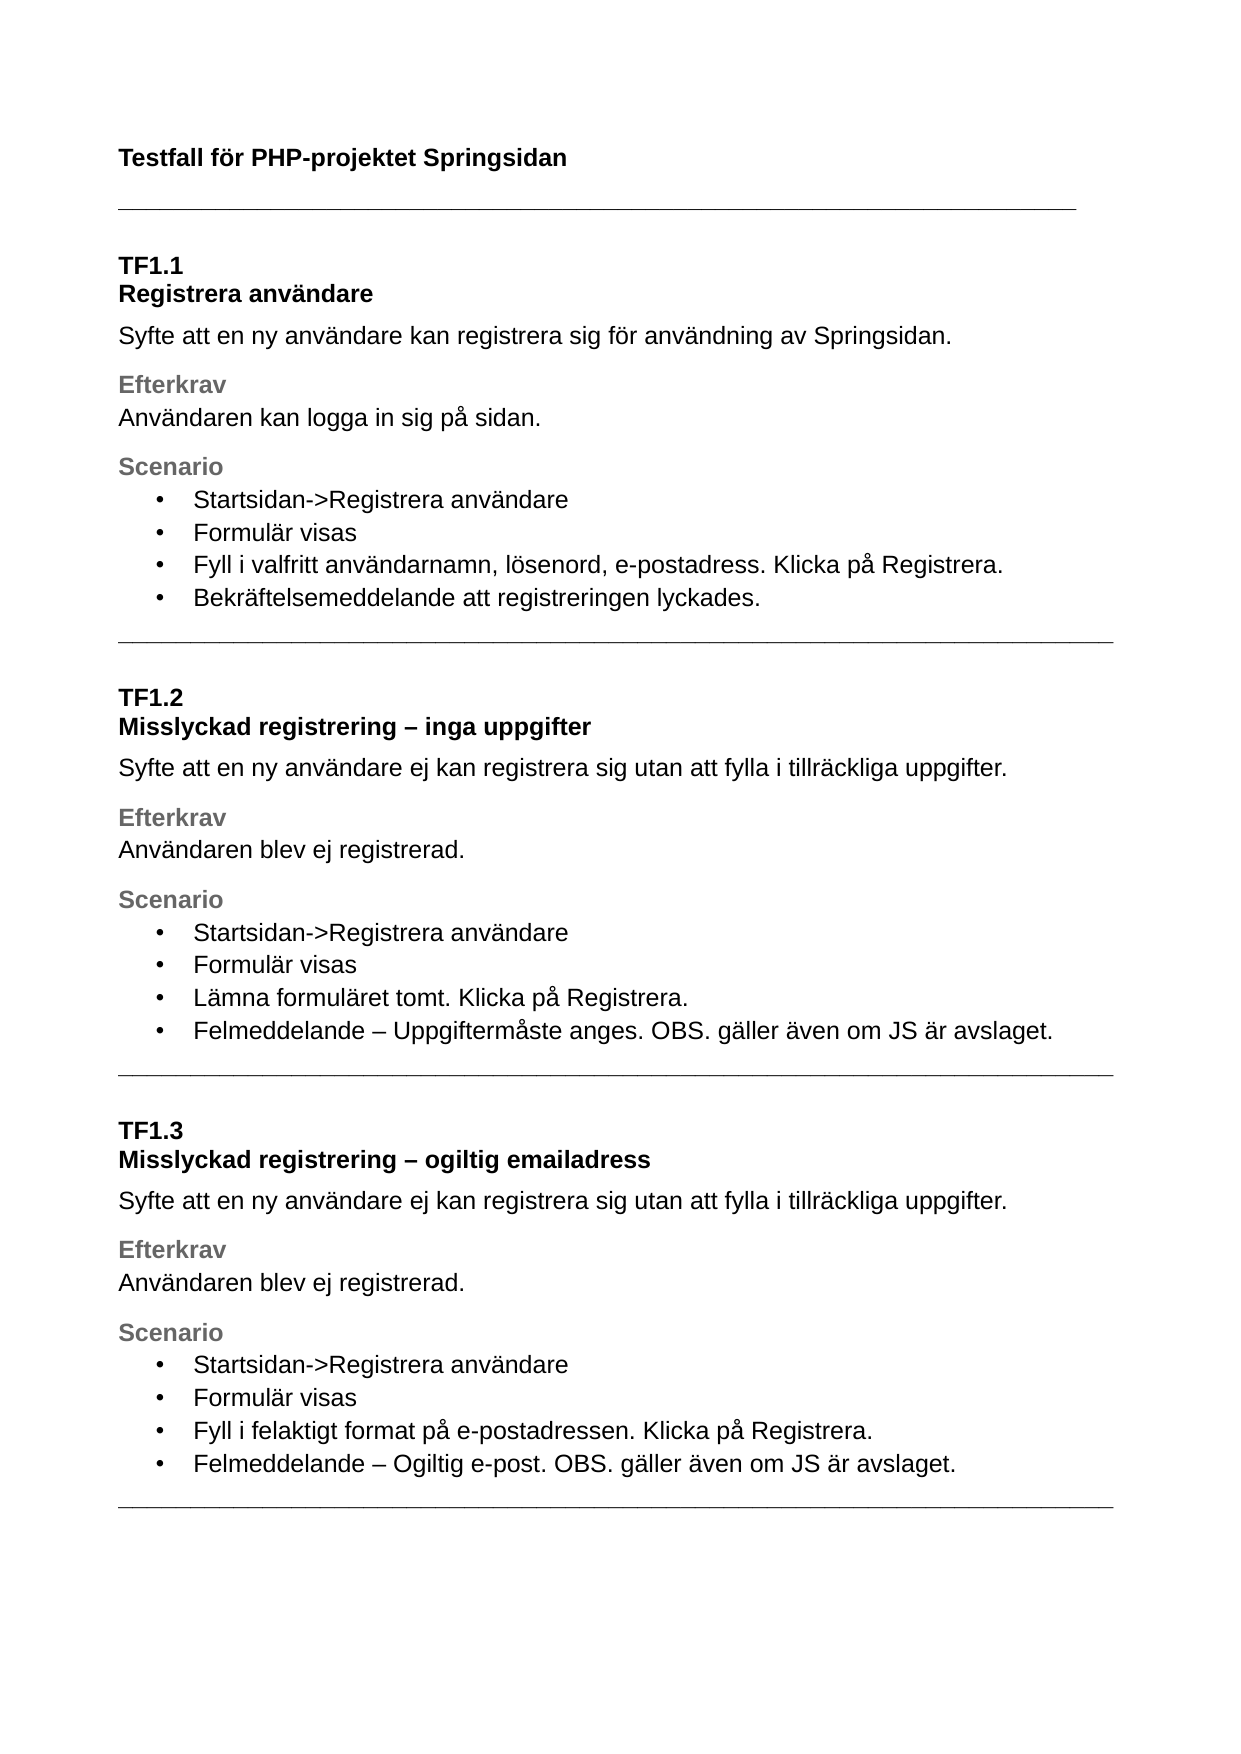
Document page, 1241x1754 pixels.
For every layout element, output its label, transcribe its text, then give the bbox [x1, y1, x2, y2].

subtitle Scenario [118, 885, 1122, 913]
text Användaren blev ej registrerad. [118, 835, 1122, 864]
list Formulär visas [156, 518, 1122, 546]
subtitle Scenario [118, 1317, 1122, 1346]
list Startsidan->Registrera användare [156, 485, 1122, 514]
text _____________________________________________________________________ [118, 1481, 1122, 1511]
text _____________________________________________________________________ [118, 616, 1122, 646]
text Användaren blev ej registrerad. [118, 1268, 1122, 1297]
list Fyll i felaktigt format på e-postadressen. Klicka på Registrera. [156, 1416, 1122, 1445]
subtitle TF1.3 Misslyckad registrering – ogiltig emailadress [118, 1116, 1122, 1173]
subtitle Scenario [118, 452, 1122, 481]
list Fyll i valfritt användarnamn, lösenord, e-postadress. Klicka på Registrera. [156, 550, 1122, 579]
text _____________________________________________________________________ [118, 1049, 1122, 1078]
list Felmeddelande – Uppgiftermåste anges. OBS. gäller även om JS är avslaget. [156, 1016, 1122, 1045]
subtitle Efterkrav [118, 1235, 1122, 1264]
list Lämna formuläret tomt. Klicka på Registrera. [156, 983, 1122, 1012]
text Användaren kan logga in sig på sidan. [118, 403, 1122, 431]
list Startsidan->Registrera användare [156, 1350, 1122, 1379]
list Startsidan->Registrera användare [156, 917, 1122, 946]
list Formulär visas [156, 950, 1122, 979]
subtitle Efterkrav [118, 370, 1122, 399]
subtitle Efterkrav [118, 803, 1122, 831]
subtitle Testfall för PHP-projektet Springsidan [118, 143, 1122, 172]
text _____________________________________________________________________ [118, 184, 1122, 213]
text Syfte att en ny användare kan registrera sig för användning av Springsidan. [118, 321, 1122, 349]
subtitle TF1.1 Registrera användare [118, 251, 1122, 308]
list Felmeddelande – Ogiltig e-post. OBS. gäller även om JS är avslaget. [156, 1449, 1122, 1477]
list Bekräftelsemeddelande att registreringen lyckades. [156, 583, 1122, 612]
list Formulär visas [156, 1383, 1122, 1412]
text Syfte att en ny användare ej kan registrera sig utan att fylla i tillräckliga uppgifter. [118, 1186, 1122, 1215]
subtitle TF1.2 Misslyckad registrering – inga uppgifter [118, 683, 1122, 741]
text Syfte att en ny användare ej kan registrera sig utan att fylla i tillräckliga uppgifter. [118, 753, 1122, 782]
